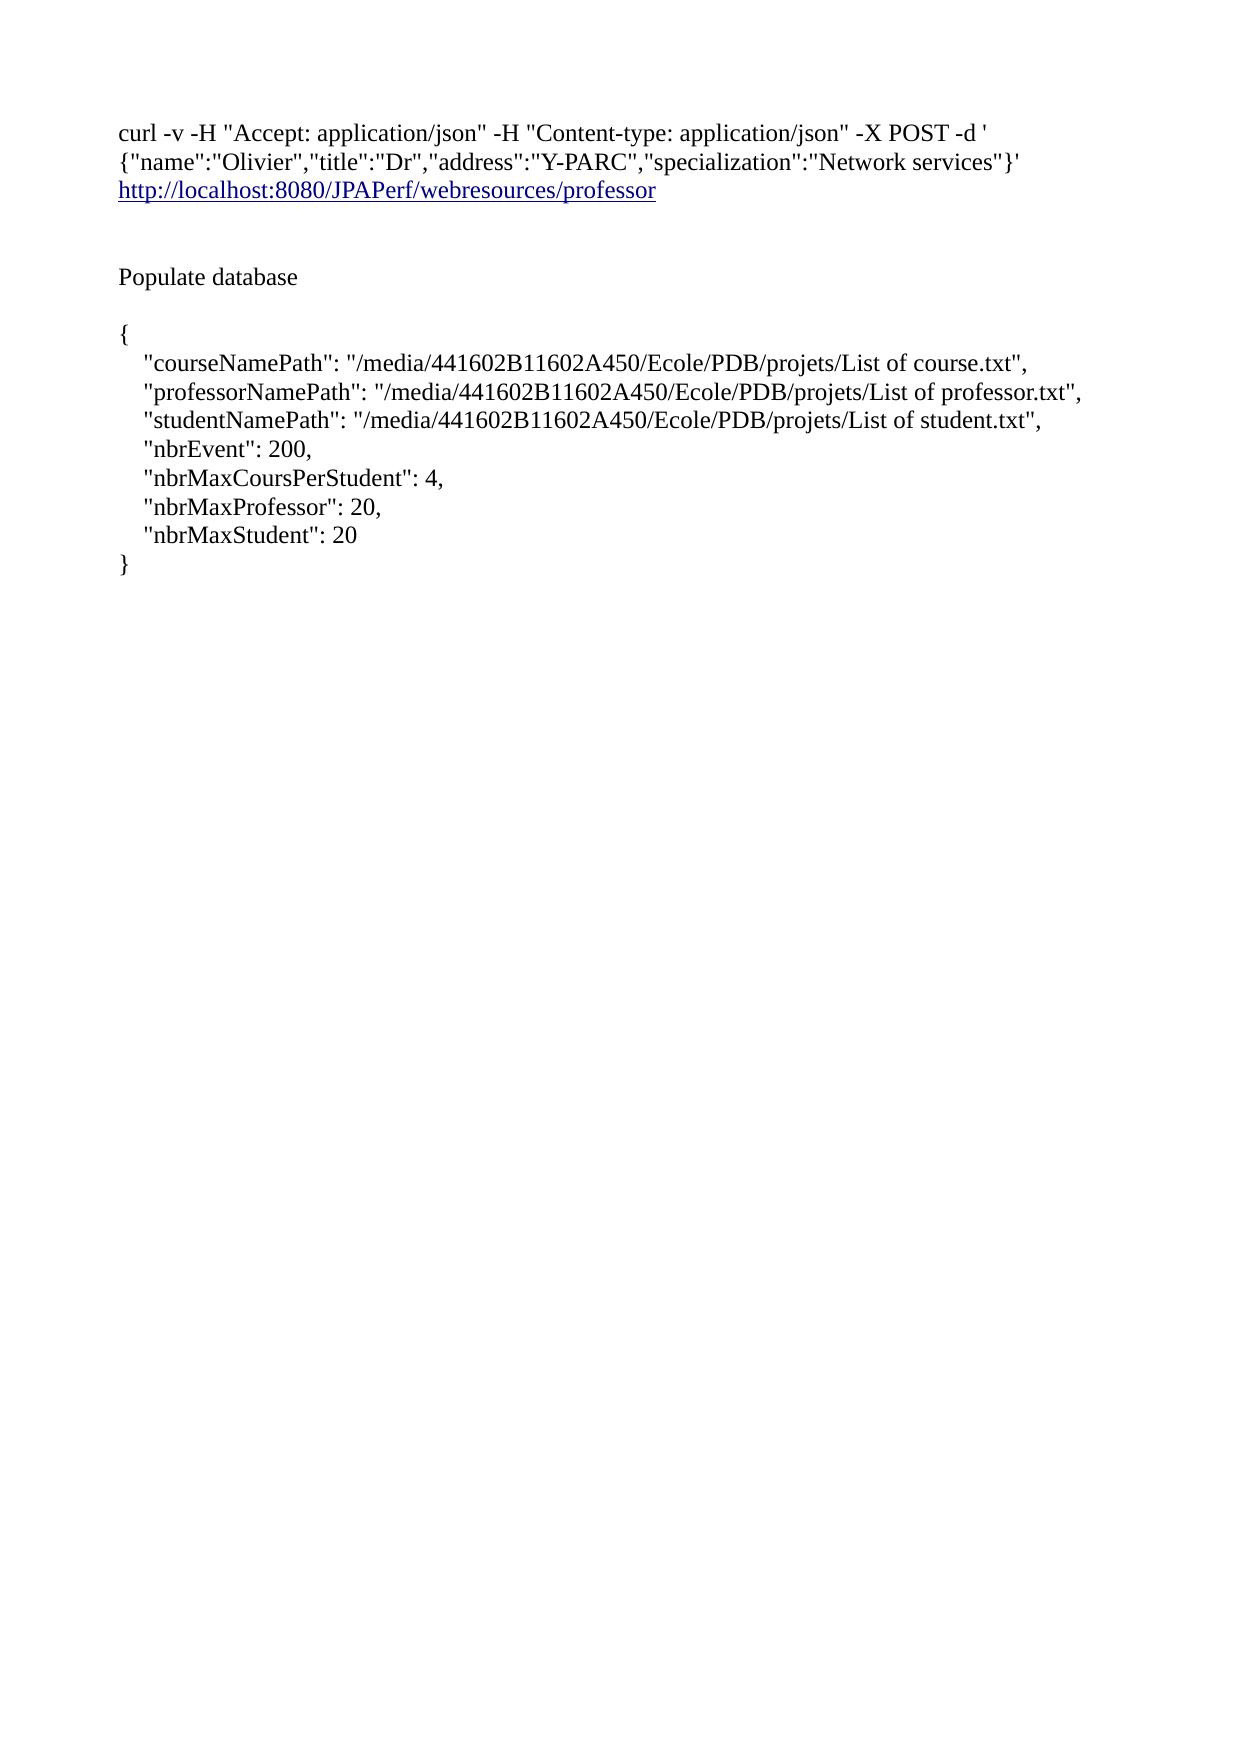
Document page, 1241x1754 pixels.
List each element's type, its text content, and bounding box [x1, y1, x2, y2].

text "nbrMaxCoursPerStudent": 4, [118, 463, 1122, 492]
text { [118, 319, 1122, 348]
text "studentNamePath": "/media/441602B11602A450/Ecole/PDB/projets/List of student.txt", [118, 406, 1122, 434]
text Populate database [118, 262, 1122, 291]
text } [118, 549, 1122, 578]
text curl -v -H "Accept: application/json" -H "Content-type: application/json" -X POST -d ' {"name":"Olivier","title":"Dr","address":"Y-PARC","specialization":"Network services"}' http://localhost:8080/JPAPerf/webresources/professor [118, 118, 1122, 204]
text "courseNamePath": "/media/441602B11602A450/Ecole/PDB/projets/List of course.txt", [118, 348, 1122, 377]
text "nbrMaxProfessor": 20, [118, 492, 1122, 521]
text "nbrEvent": 200, [118, 434, 1122, 463]
text "professorNamePath": "/media/441602B11602A450/Ecole/PDB/projets/List of professor.txt", [118, 377, 1122, 406]
text "nbrMaxStudent": 20 [118, 521, 1122, 549]
